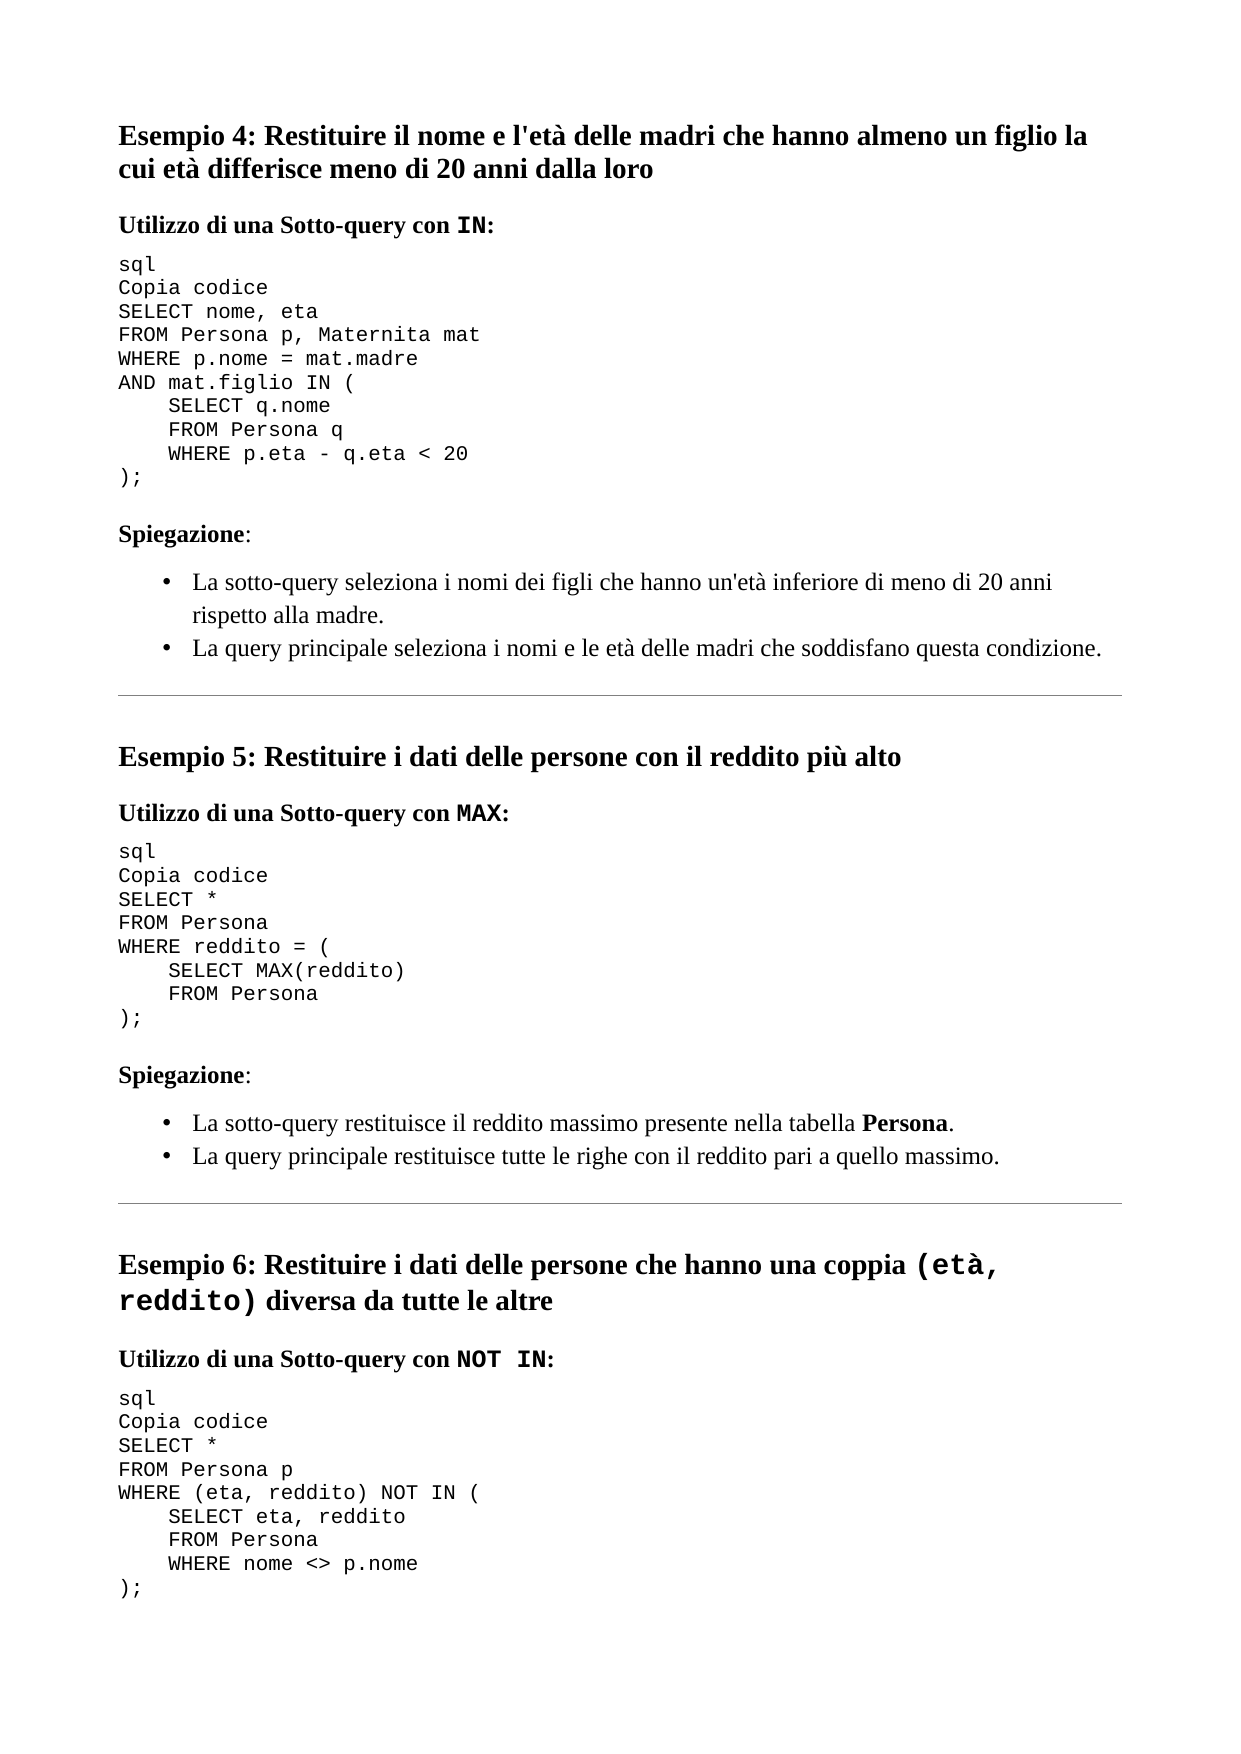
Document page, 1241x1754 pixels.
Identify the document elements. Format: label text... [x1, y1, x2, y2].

text SELECT nome, eta [118, 301, 1122, 324]
text FROM Persona q [118, 419, 1122, 443]
text ); [118, 1577, 1122, 1600]
text Copia codice [118, 277, 1122, 301]
text sql [118, 841, 1122, 865]
text Spiegazione: [118, 519, 1122, 548]
text WHERE p.eta - q.eta < 20 [118, 443, 1122, 466]
subtitle Esempio 6: Restituire i dati delle persone che hanno una coppia (età, reddito) diversa da tutte le altre [118, 1247, 1122, 1319]
text WHERE nome <> p.nome [118, 1553, 1122, 1577]
text ); [118, 1007, 1122, 1031]
list La sotto-query seleziona i nomi dei figli che hanno un'età inferiore di meno di 20 anni rispetto alla madre. [162, 567, 1122, 629]
text Copia codice [118, 1411, 1122, 1435]
text SELECT * [118, 889, 1122, 912]
text WHERE reddito = ( [118, 936, 1122, 960]
subtitle Utilizzo di una Sotto-query con MAX: [118, 798, 1122, 829]
list La query principale restituisce tutte le righe con il reddito pari a quello massimo. [162, 1141, 1122, 1169]
subtitle Utilizzo di una Sotto-query con IN: [118, 210, 1122, 241]
text FROM Persona p [118, 1458, 1122, 1482]
text WHERE (eta, reddito) NOT IN ( [118, 1482, 1122, 1506]
text SELECT * [118, 1435, 1122, 1458]
text SELECT q.nome [118, 395, 1122, 419]
text AND mat.figlio IN ( [118, 372, 1122, 395]
text sql [118, 253, 1122, 277]
list La sotto-query restituisce il reddito massimo presente nella tabella Persona. [162, 1108, 1122, 1136]
text FROM Persona [118, 1529, 1122, 1553]
text ); [118, 466, 1122, 490]
list La query principale seleziona i nomi e le età delle madri che soddisfano questa condizione. [162, 633, 1122, 662]
text FROM Persona [118, 983, 1122, 1007]
subtitle Esempio 5: Restituire i dati delle persone con il reddito più alto [118, 739, 1122, 773]
subtitle Utilizzo di una Sotto-query con NOT IN: [118, 1344, 1122, 1375]
text FROM Persona p, Maternita mat [118, 324, 1122, 348]
text sql [118, 1388, 1122, 1411]
text Spiegazione: [118, 1060, 1122, 1089]
text SELECT eta, reddito [118, 1506, 1122, 1529]
text Copia codice [118, 865, 1122, 889]
text FROM Persona [118, 912, 1122, 936]
text SELECT MAX(reddito) [118, 960, 1122, 983]
subtitle Esempio 4: Restituire il nome e l'età delle madri che hanno almeno un figlio la cui età differisce meno di 20 anni dalla loro [118, 118, 1122, 185]
text WHERE p.nome = mat.madre [118, 348, 1122, 372]
